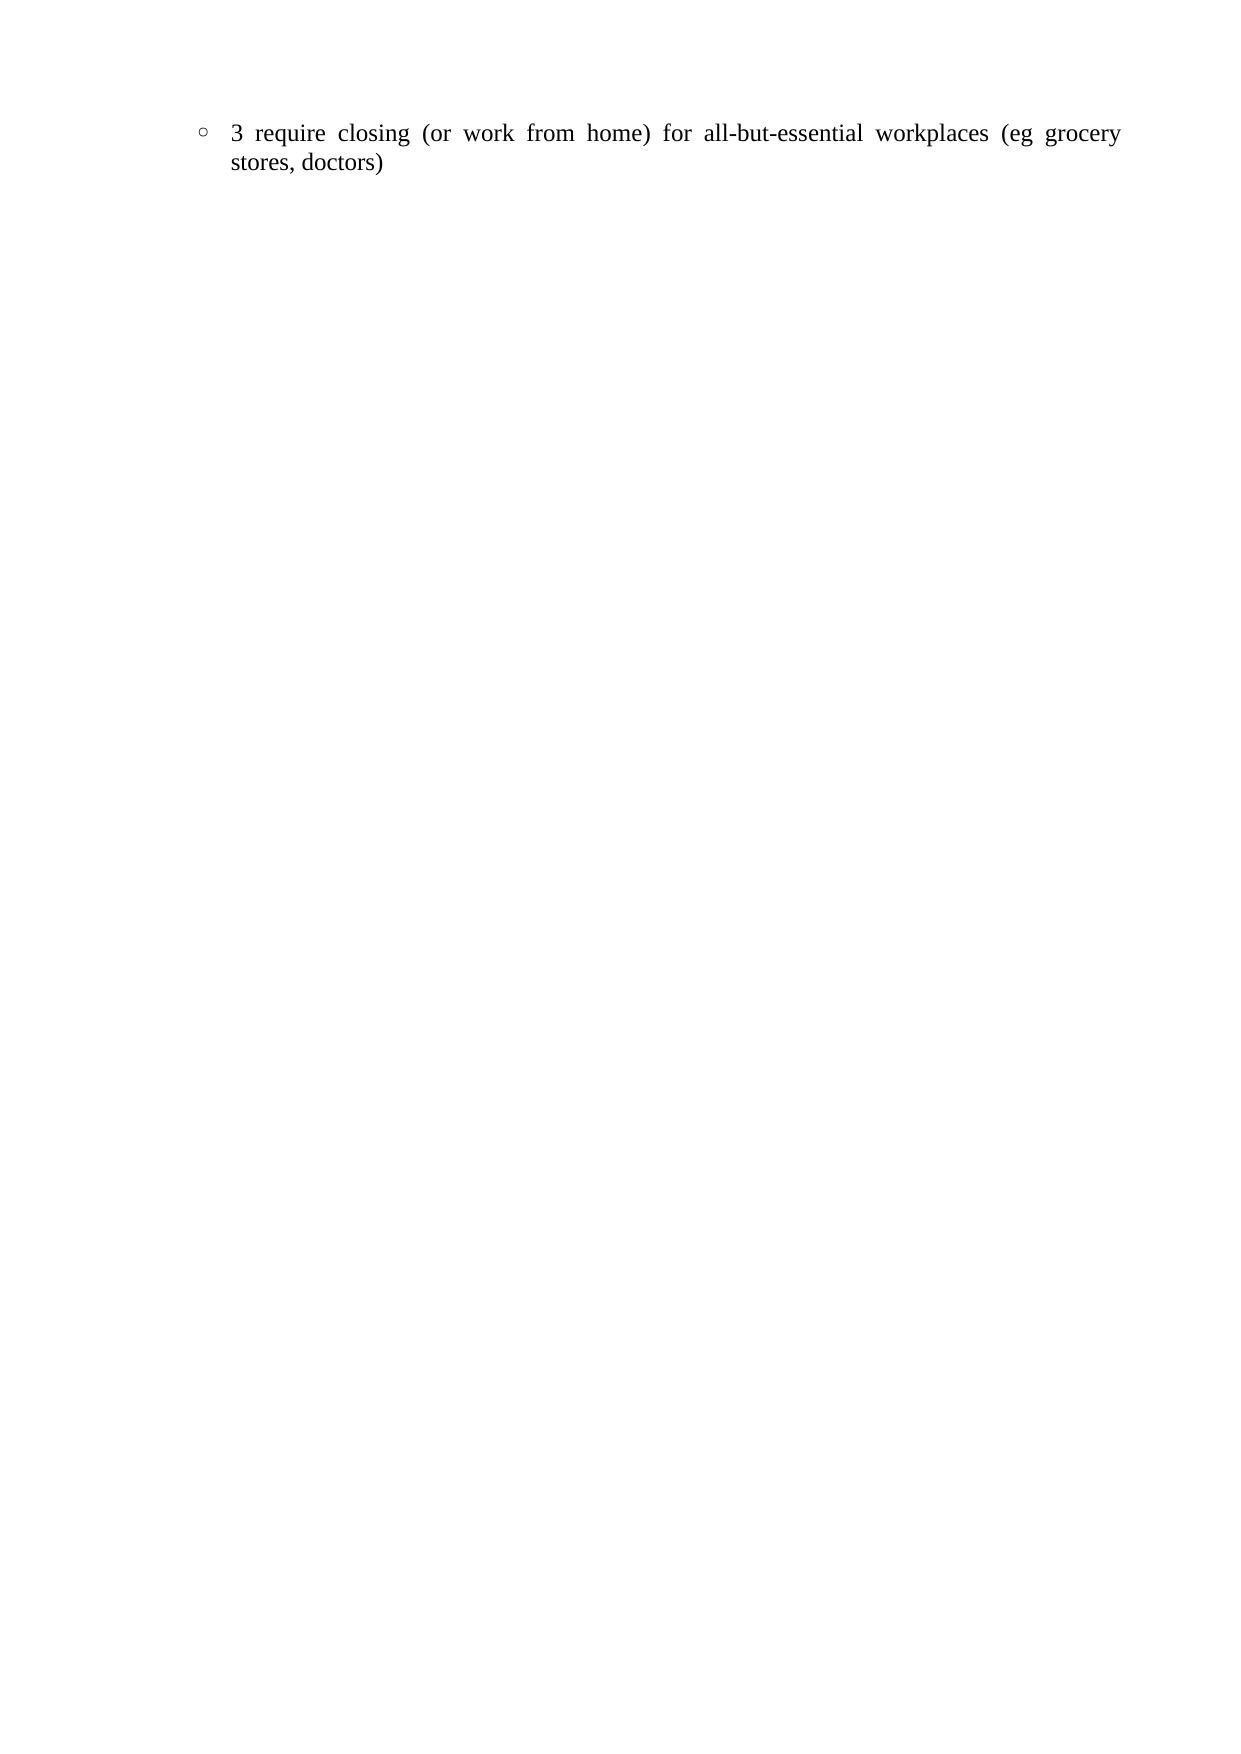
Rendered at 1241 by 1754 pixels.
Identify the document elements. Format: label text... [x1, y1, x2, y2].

list 3 require closing (or work from home) for all-but-essential workplaces (eg grocery stores, doctors) [193, 118, 1122, 176]
